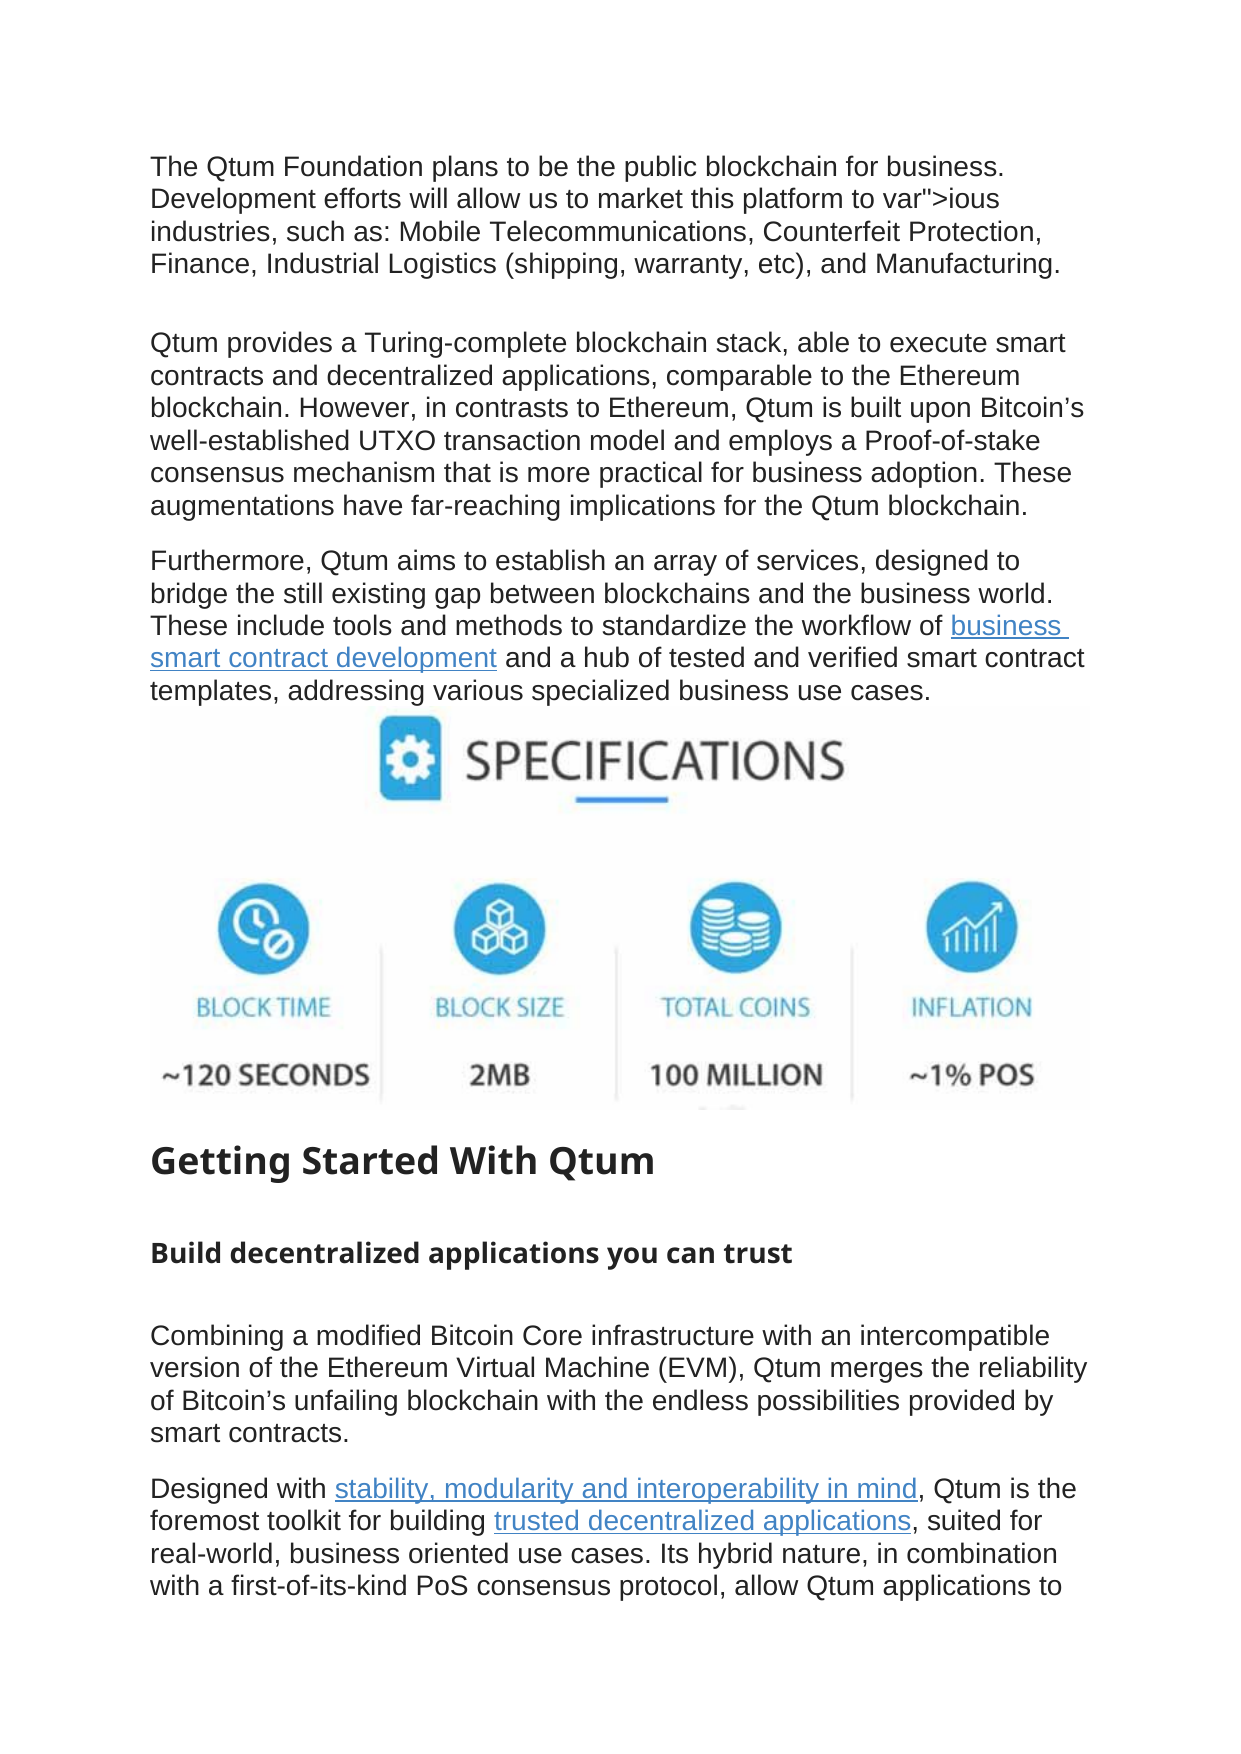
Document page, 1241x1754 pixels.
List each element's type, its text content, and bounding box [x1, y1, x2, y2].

text Designed with stability, modularity and interoperability in mind, Qtum is the foremost toolkit for building trusted decentralized applications, suited for real-world, business oriented use cases. Its hybrid nature, in combination with a first-of-its-kind PoS consensus protocol, allow Qtum applications to [150, 1472, 1090, 1602]
text The Qtum Foundation plans to be the public blockchain for business. Development efforts will allow us to market this platform to var">ious industries, such as: Mobile Telecommunications, Counterfeit Protection, Finance, Industrial Logistics (shipping, warranty, etc), and Manufacturing. [150, 150, 1090, 279]
text Furthermore, Qtum aims to establish an array of services, designed to bridge the still existing gap between blockchains and the business world. These include tools and methods to standardize the workflow of business smart contract development and a hub of tested and verified smart contract templates, addressing various specialized business use cases. [150, 544, 1090, 706]
text Combining a modified Bitcoin Core infrastructure with an intercompatible version of the Ethereum Virtual Machine (EVM), Qtum merges the reliability of Bitcoin’s unfailing blockchain with the endless possibilities provided by smart contracts. [150, 1319, 1090, 1448]
subtitle Build decentralized applications you can trust [150, 1234, 1090, 1272]
subtitle Getting Started With Qtum [150, 1134, 1090, 1185]
text Qtum provides a Turing-complete blockchain stack, able to execute smart contracts and decentralized applications, comparable to the Ethereum blockchain. However, in contrasts to Ethereum, Qtum is built upon Bitcoin’s well-established UTXO transaction model and employs a Proof-of-stake consensus mechanism that is more practical for business adoption. These augmentations have far-reaching implications for the Qtum blockchain. [150, 326, 1090, 521]
